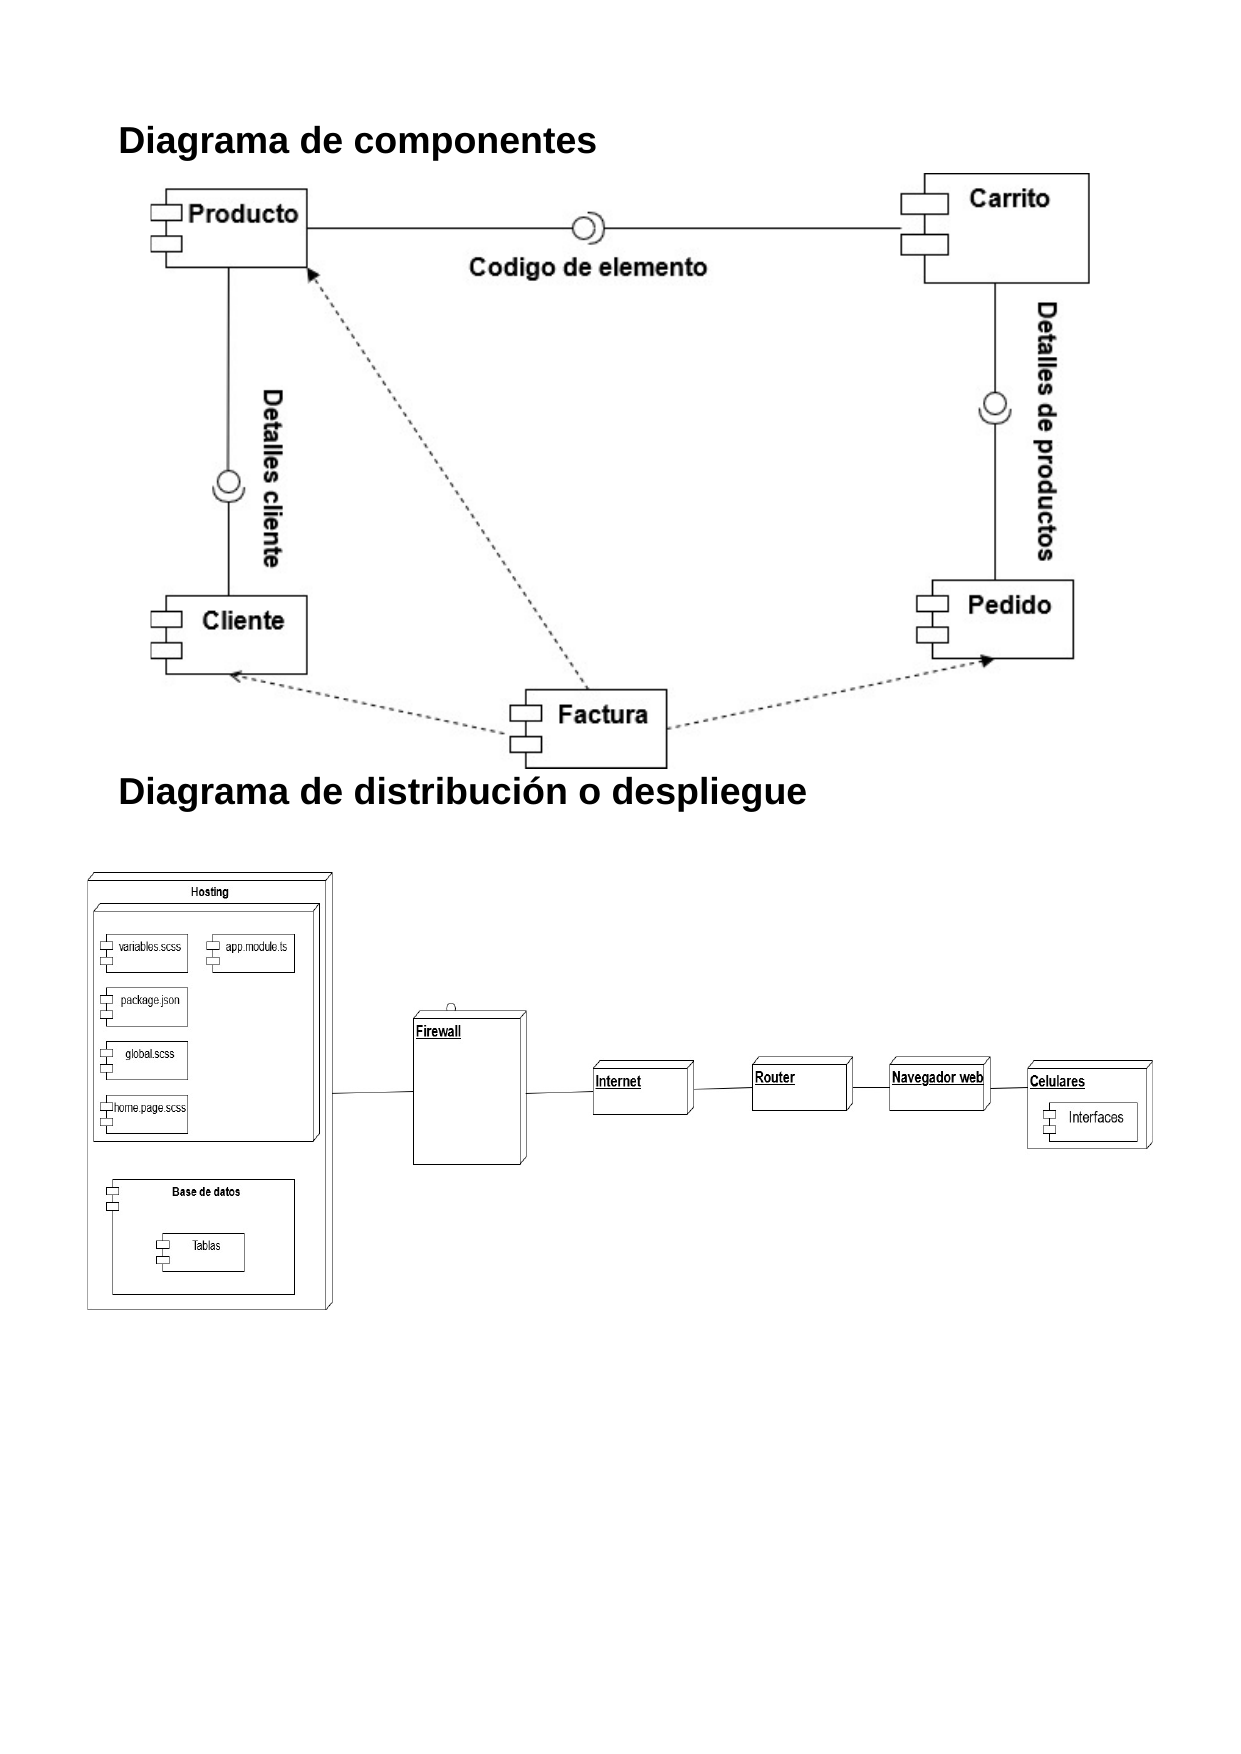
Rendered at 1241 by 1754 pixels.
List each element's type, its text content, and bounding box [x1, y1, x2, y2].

picture [150, 173, 1090, 769]
subtitle Diagrama de distribución o despliegue [118, 199, 1122, 812]
subtitle Diagrama de componentes [118, 118, 1122, 161]
picture [87, 872, 1153, 1310]
